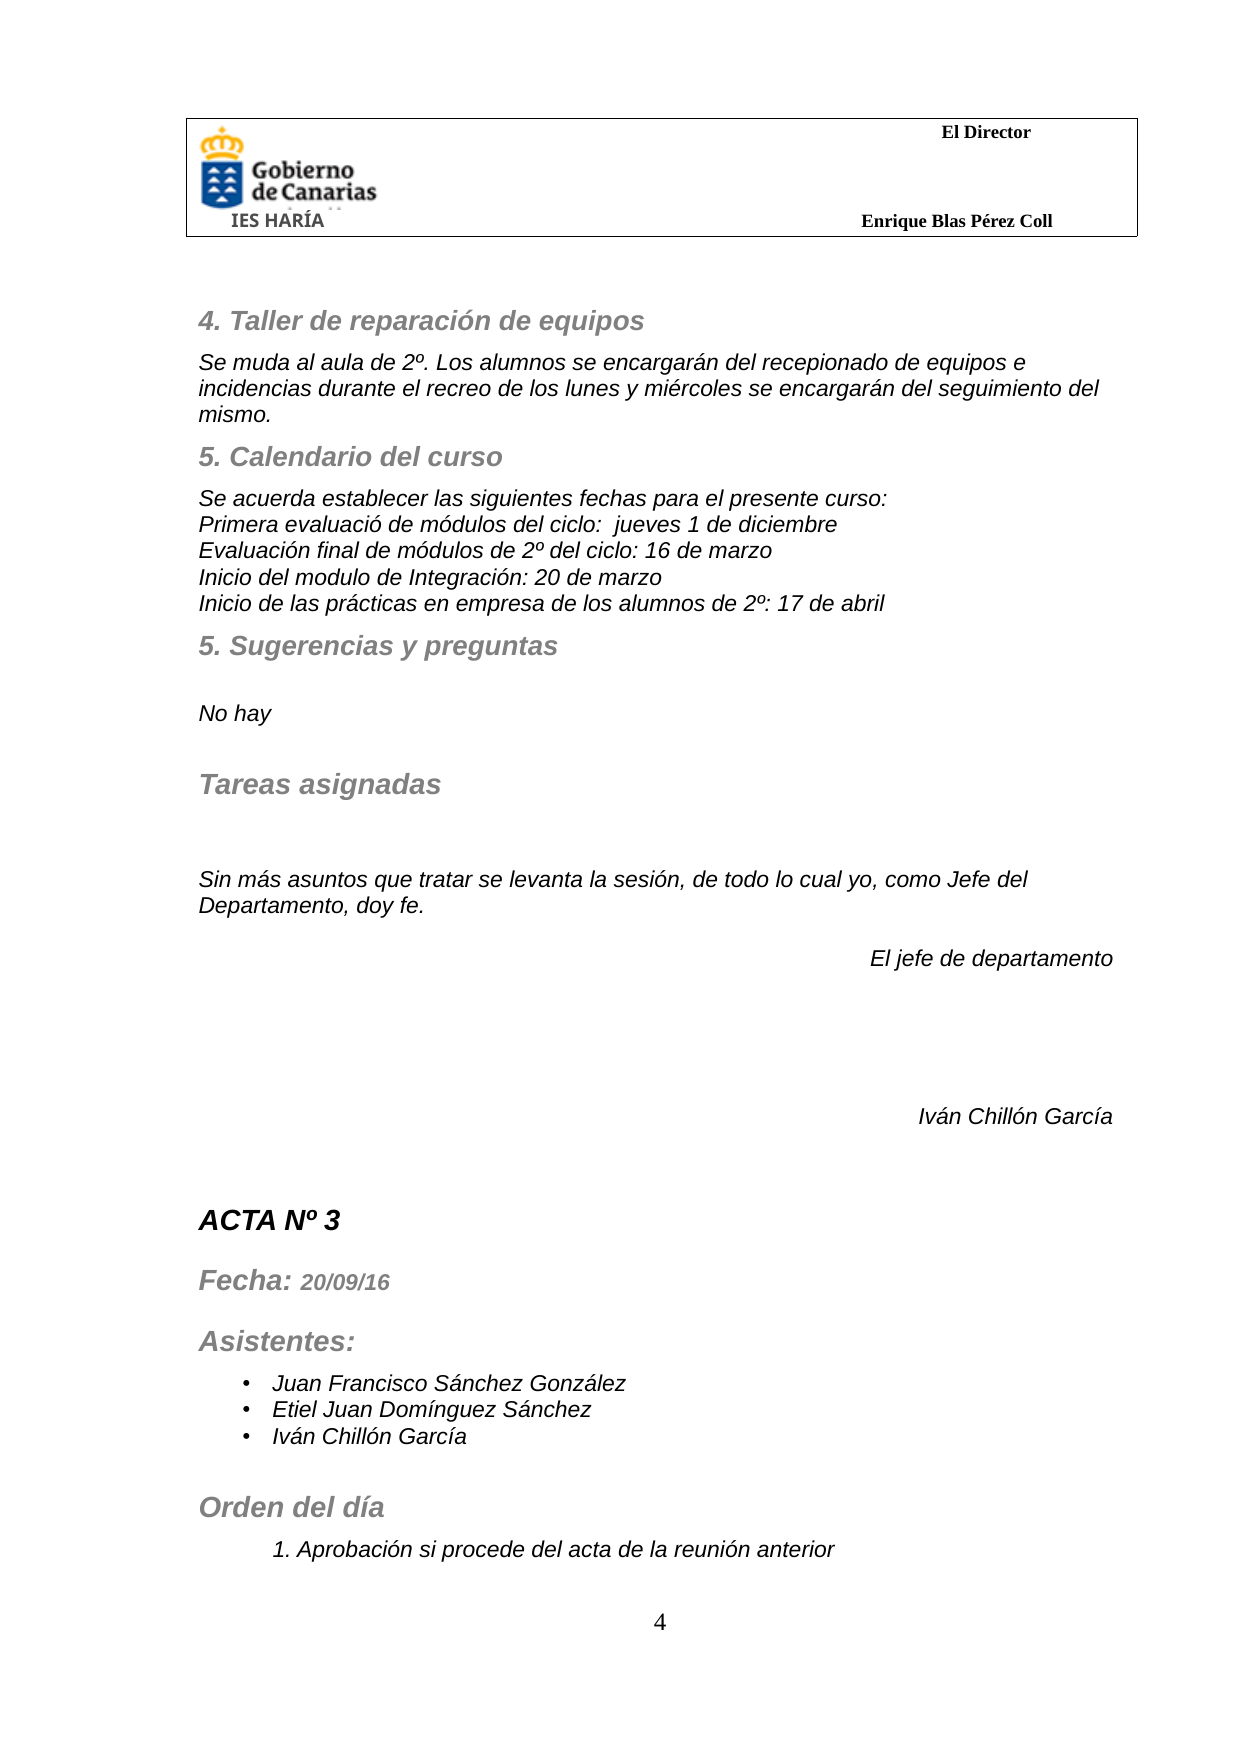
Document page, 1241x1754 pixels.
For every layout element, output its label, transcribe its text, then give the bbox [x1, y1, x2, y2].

subtitle 5. Sugerencias y preguntas [198, 629, 1121, 661]
text Se acuerda establecer las siguientes fechas para el presente curso: [198, 484, 1121, 511]
text Evaluación final de módulos de 2º del ciclo: 16 de marzo [198, 537, 1121, 564]
text Se muda al aula de 2º. Los alumnos se encargarán del recepionado de equipos e incidencias durante el recreo de los lunes y miércoles se encargarán del seguimiento del mismo. [198, 349, 1121, 428]
picture [195, 123, 381, 210]
text Inicio del modulo de Integración: 20 de marzo [198, 564, 1121, 590]
text Primera evaluació de módulos del ciclo: jueves 1 de diciembre [198, 511, 1121, 537]
list Juan Francisco Sánchez González [242, 1370, 1121, 1396]
subtitle Asistentes: [198, 1324, 1121, 1357]
subtitle Fecha: 20/09/16 [198, 1263, 1121, 1297]
subtitle ACTA Nº 3 [198, 1203, 1121, 1236]
subtitle Orden del día [198, 1490, 1121, 1523]
text Inicio de las prácticas en empresa de los alumnos de 2º: 17 de abril [198, 590, 1121, 616]
subtitle 5. Calendario del curso [198, 440, 1121, 472]
list Etiel Juan Domínguez Sánchez [242, 1396, 1121, 1423]
subtitle 4. Taller de reparación de equipos [198, 304, 1121, 336]
text Sin más asuntos que tratar se levanta la sesión, de todo lo cual yo, como Jefe del Departamento, doy fe. [198, 866, 1121, 918]
subtitle Tareas asignadas [198, 767, 1121, 800]
text 1. Aprobación si procede del acta de la reunión anterior [272, 1536, 1121, 1562]
text El jefe de departamento [198, 945, 1121, 971]
text No hay [198, 699, 1121, 726]
text Iván Chillón García [198, 1103, 1121, 1129]
list Iván Chillón García [242, 1423, 1121, 1449]
